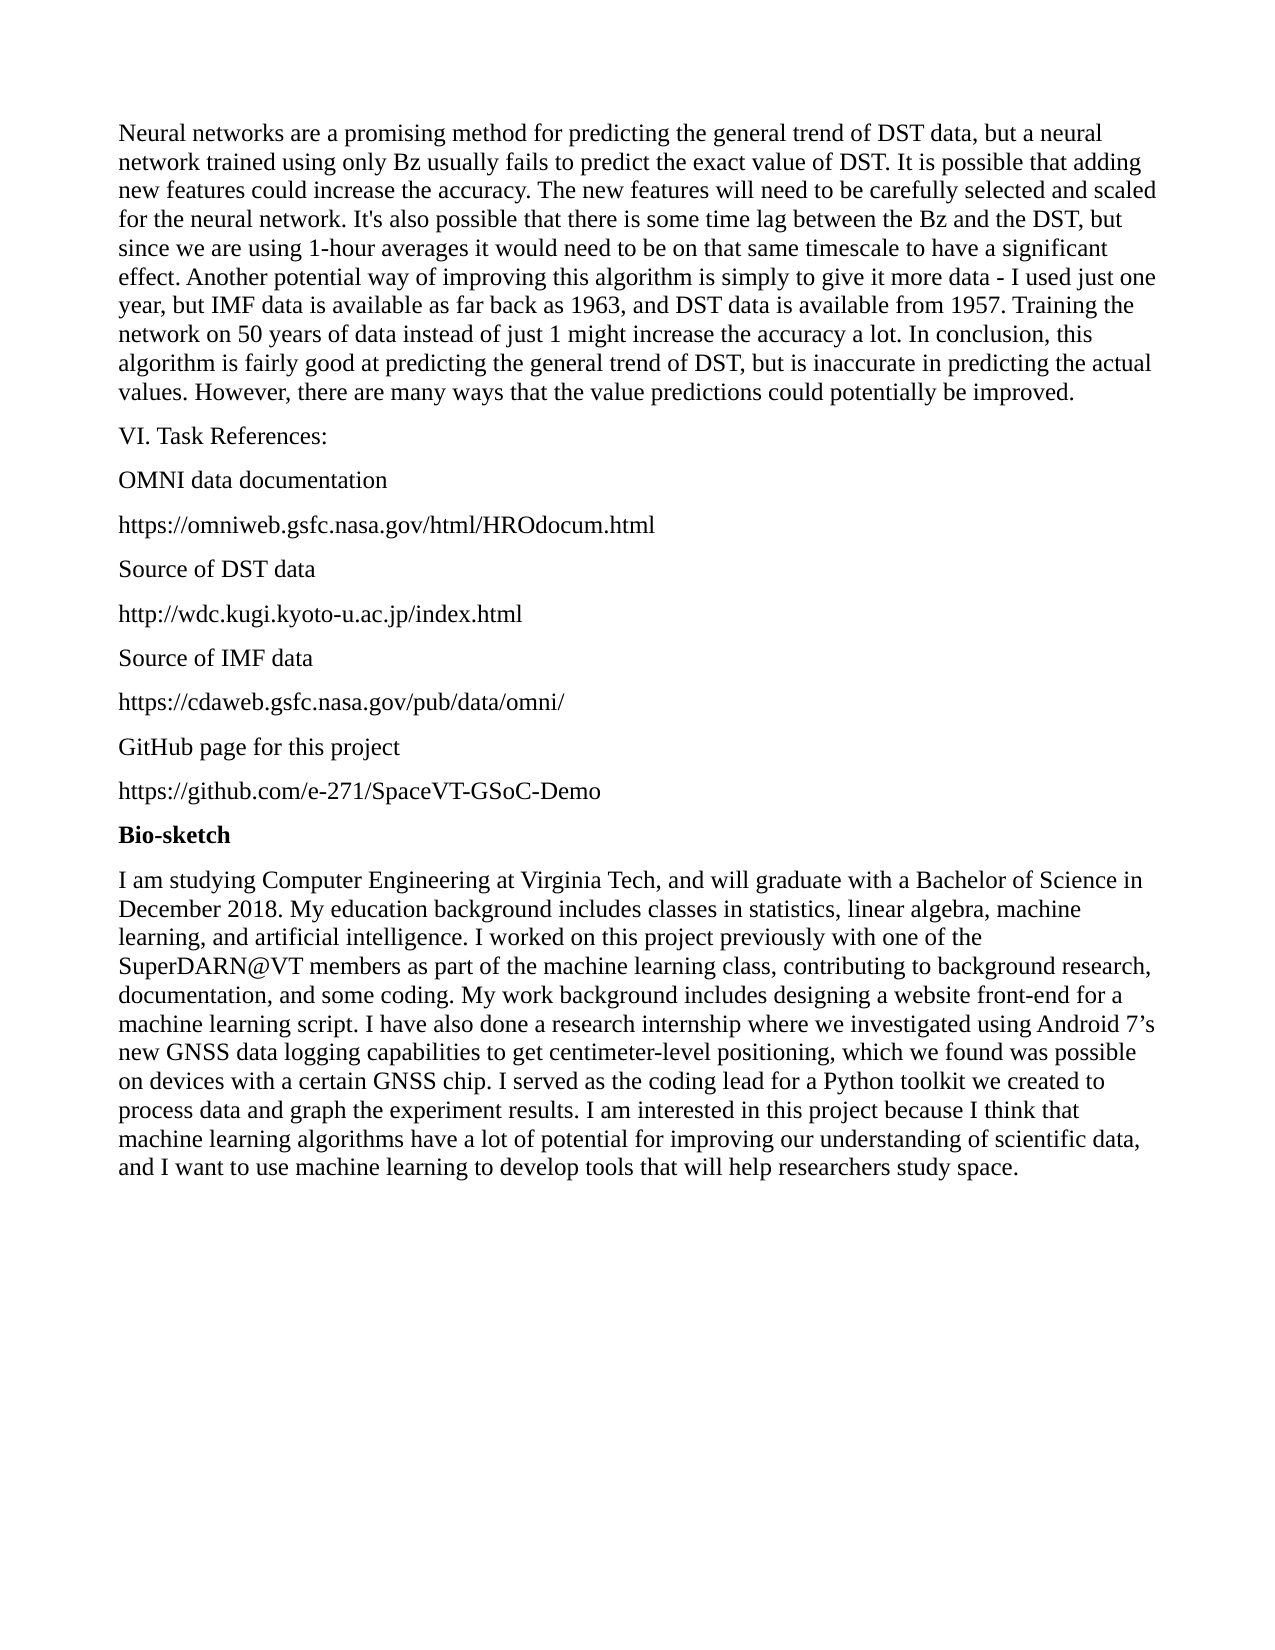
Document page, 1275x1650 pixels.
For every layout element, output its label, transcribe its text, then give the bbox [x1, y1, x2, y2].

text https://cdaweb.gsfc.nasa.gov/pub/data/omni/ [118, 687, 1157, 716]
text I am studying Computer Engineering at Virginia Tech, and will graduate with a Bachelor of Science in December 2018. My education background includes classes in statistics, linear algebra, machine learning, and artificial intelligence. I worked on this project previously with one of the SuperDARN@VT members as part of the machine learning class, contributing to background research, documentation, and some coding. My work background includes designing a website front-end for a machine learning script. I have also done a research internship where we investigated using Android 7’s new GNSS data logging capabilities to get centimeter-level positioning, which we found was possible on devices with a certain GNSS chip. I served as the coding lead for a Python toolkit we created to process data and graph the experiment results. I am interested in this project because I think that machine learning algorithms have a lot of potential for improving our understanding of scientific data, and I want to use machine learning to develop tools that will help researchers study space. [118, 865, 1157, 1181]
text GitHub page for this project [118, 732, 1157, 761]
text http://wdc.kugi.kyoto-u.ac.jp/index.html [118, 599, 1157, 627]
text https://github.com/e-271/SpaceVT-GSoC-Demo [118, 776, 1157, 805]
text Bio-sketch [118, 821, 1157, 849]
text Source of IMF data [118, 643, 1157, 672]
text OMNI data documentation [118, 466, 1157, 494]
text Source of DST data [118, 554, 1157, 583]
text VI. Task References: [118, 421, 1157, 450]
text https://omniweb.gsfc.nasa.gov/html/HROdocum.html [118, 510, 1157, 539]
text Neural networks are a promising method for predicting the general trend of DST data, but a neural network trained using only Bz usually fails to predict the exact value of DST. It is possible that adding new features could increase the accuracy. The new features will need to be carefully selected and scaled for the neural network. It's also possible that there is some time lag between the Bz and the DST, but since we are using 1-hour averages it would need to be on that same timescale to have a significant effect. Another potential way of improving this algorithm is simply to give it more data - I used just one year, but IMF data is available as far back as 1963, and DST data is available from 1957. Training the network on 50 years of data instead of just 1 might increase the accuracy a lot. In conclusion, this algorithm is fairly good at predicting the general trend of DST, but is inaccurate in predicting the actual values. However, there are many ways that the value predictions could potentially be improved. [118, 118, 1157, 406]
